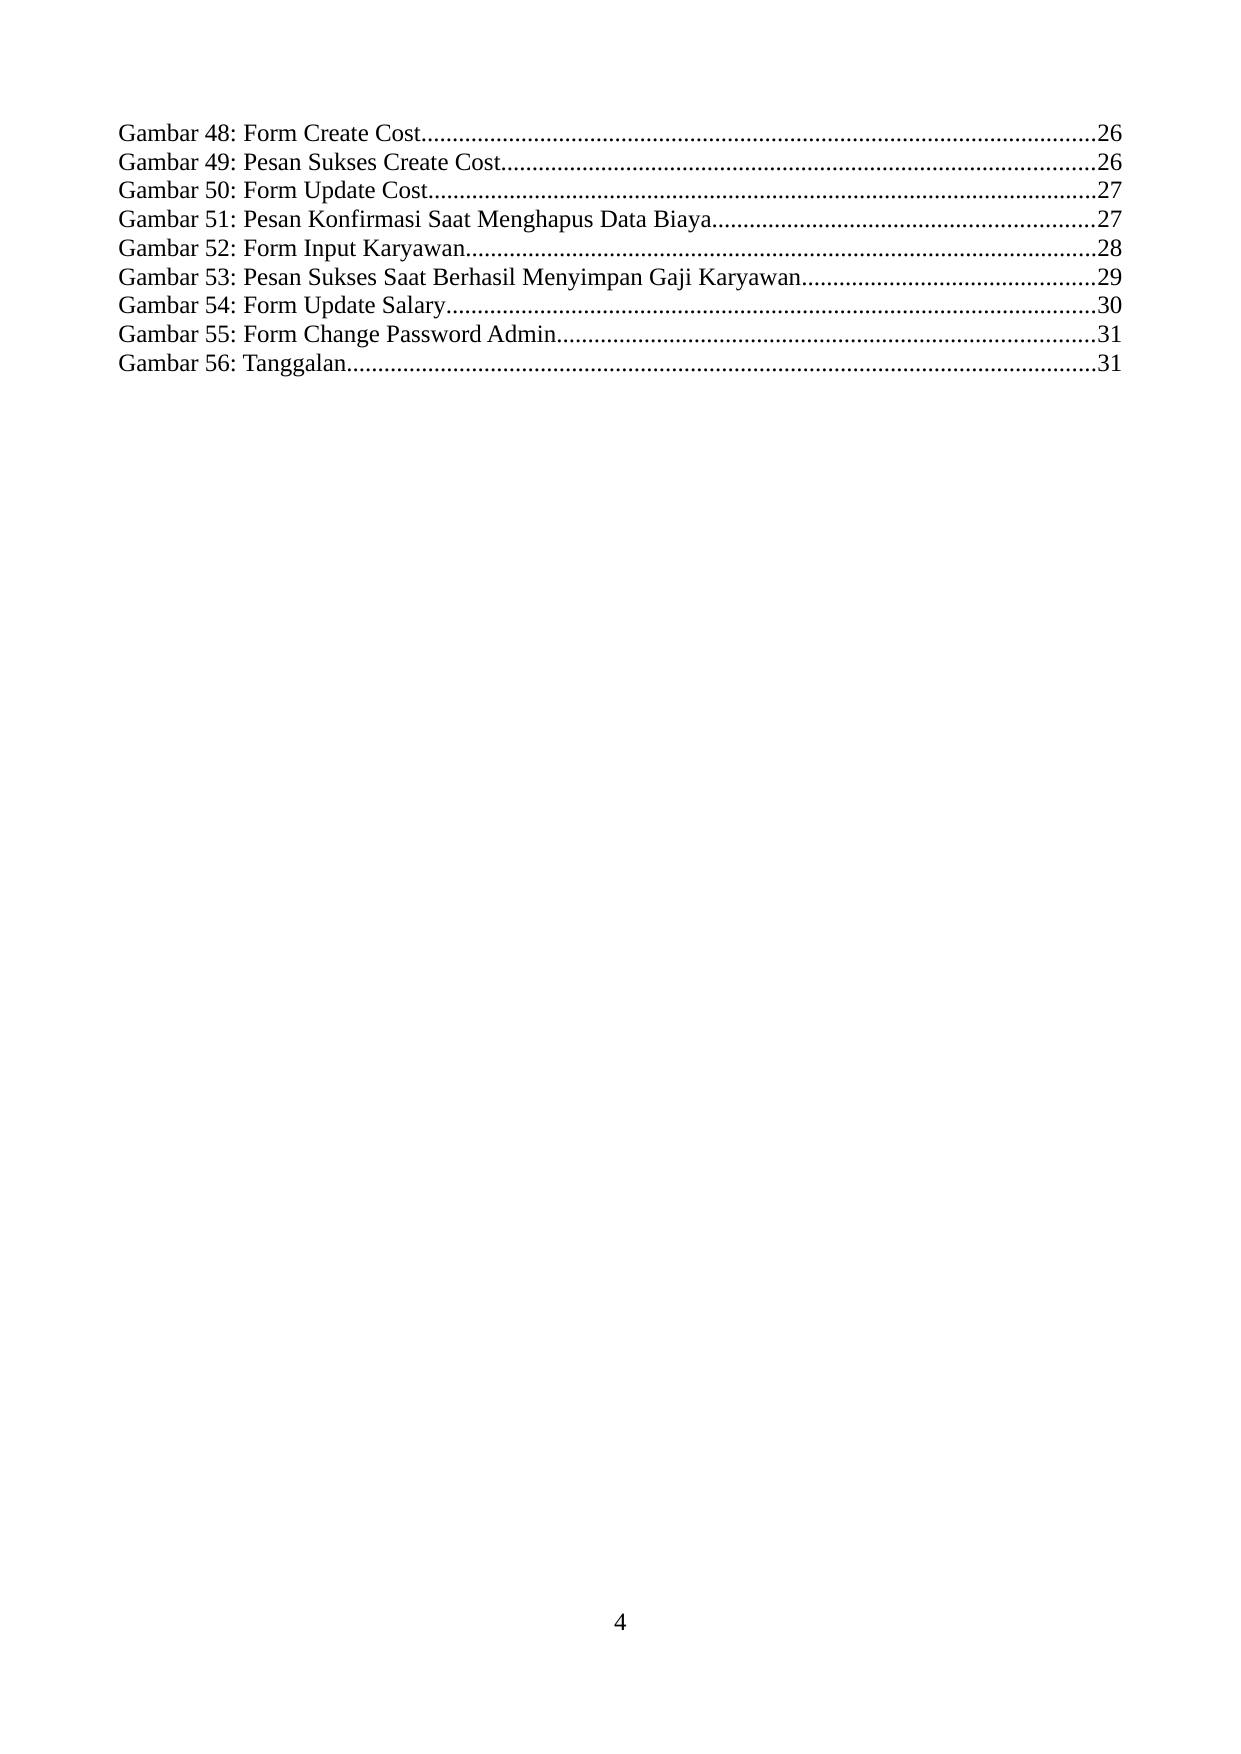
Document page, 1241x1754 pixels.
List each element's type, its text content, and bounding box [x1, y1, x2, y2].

text Gambar 55: Form Change Password Admin 31 [118, 319, 1122, 348]
text Gambar 48: Form Create Cost 26 [118, 118, 1122, 147]
text Gambar 50: Form Update Cost 27 [118, 176, 1122, 204]
text Gambar 56: Tanggalan 31 [118, 348, 1122, 377]
text Gambar 51: Pesan Konfirmasi Saat Menghapus Data Biaya 27 [118, 204, 1122, 233]
text Gambar 53: Pesan Sukses Saat Berhasil Menyimpan Gaji Karyawan 29 [118, 262, 1122, 291]
text Gambar 49: Pesan Sukses Create Cost 26 [118, 147, 1122, 176]
text Gambar 52: Form Input Karyawan 28 [118, 233, 1122, 262]
text Gambar 54: Form Update Salary 30 [118, 291, 1122, 319]
